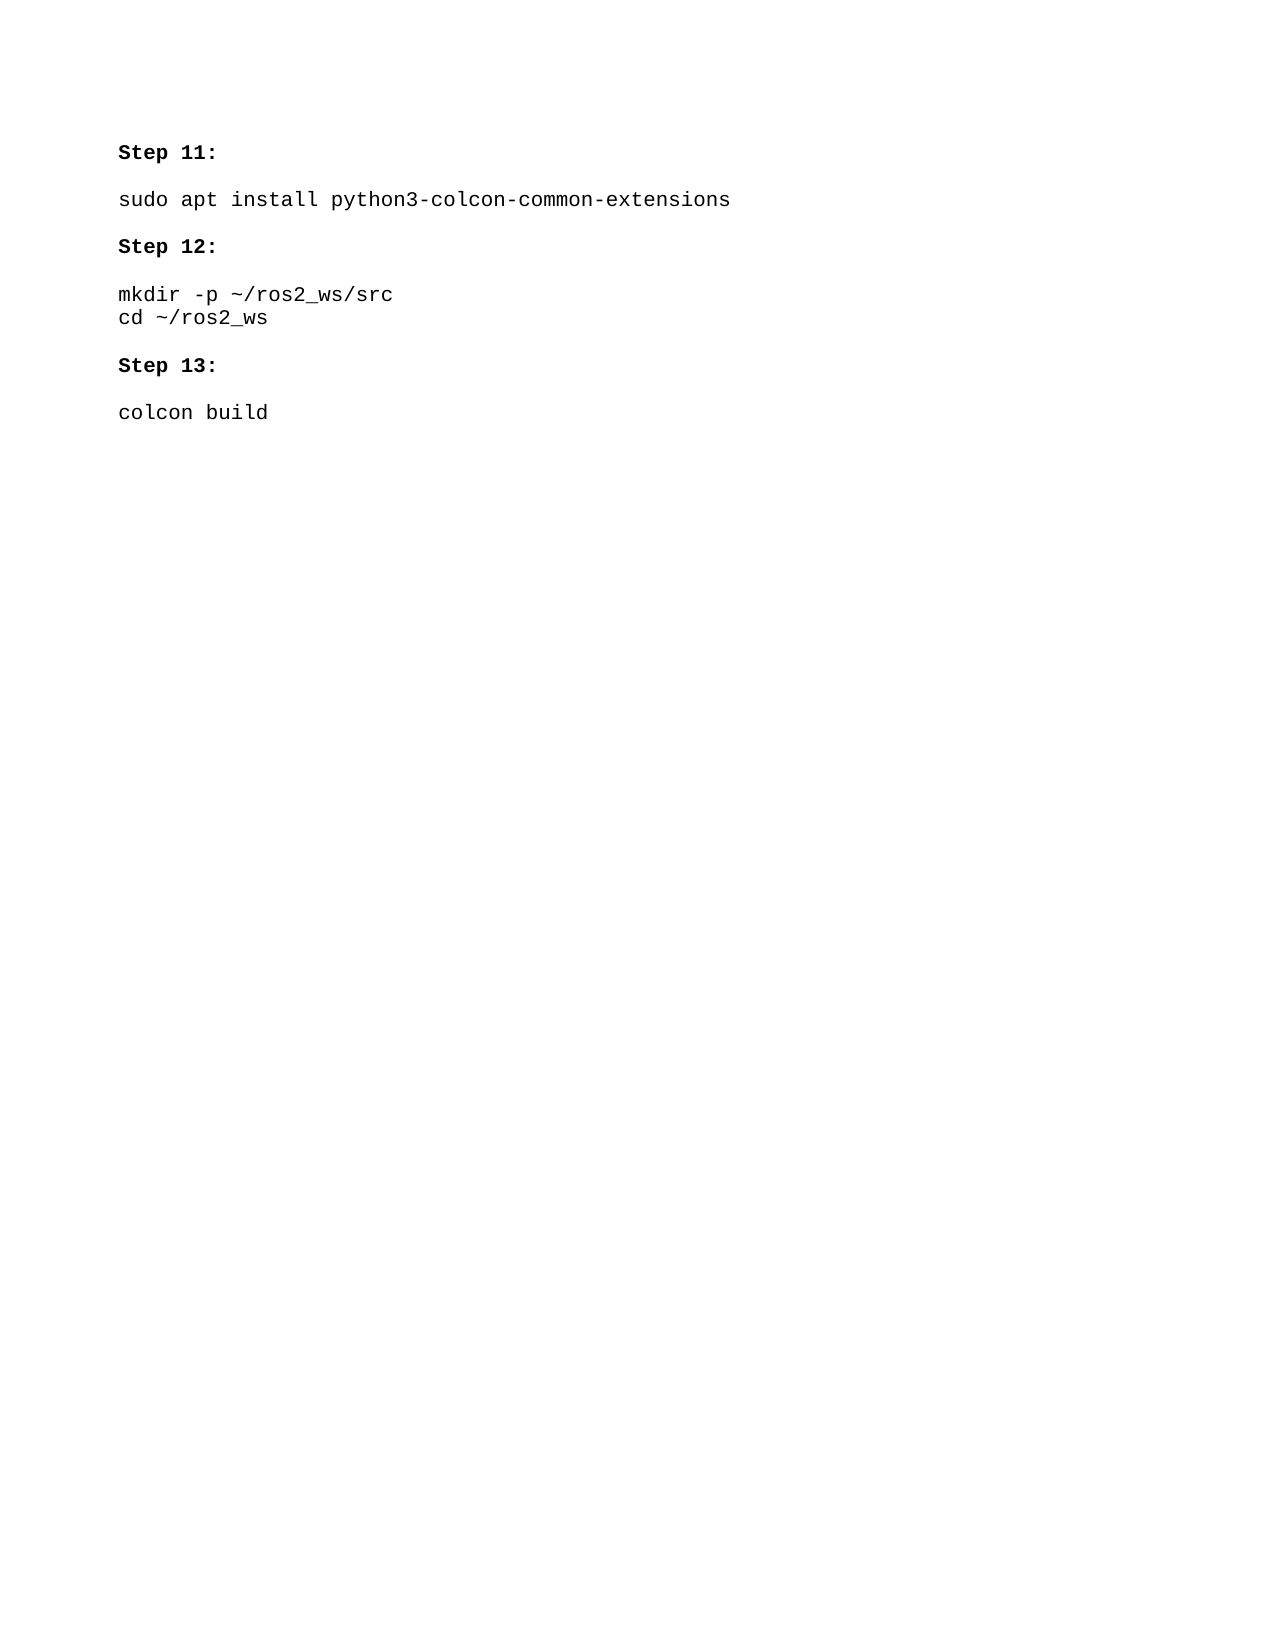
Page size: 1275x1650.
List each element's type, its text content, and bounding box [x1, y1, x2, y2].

text Step 11: [118, 142, 1157, 165]
text cd ~/ros2_ws [118, 307, 1157, 331]
text mkdir -p ~/ros2_ws/src [118, 284, 1157, 307]
text colcon build [118, 402, 1157, 426]
text sudo apt install python3-colcon-common-extensions [118, 189, 1157, 213]
text Step 13: [118, 354, 1157, 378]
text Step 12: [118, 236, 1157, 260]
